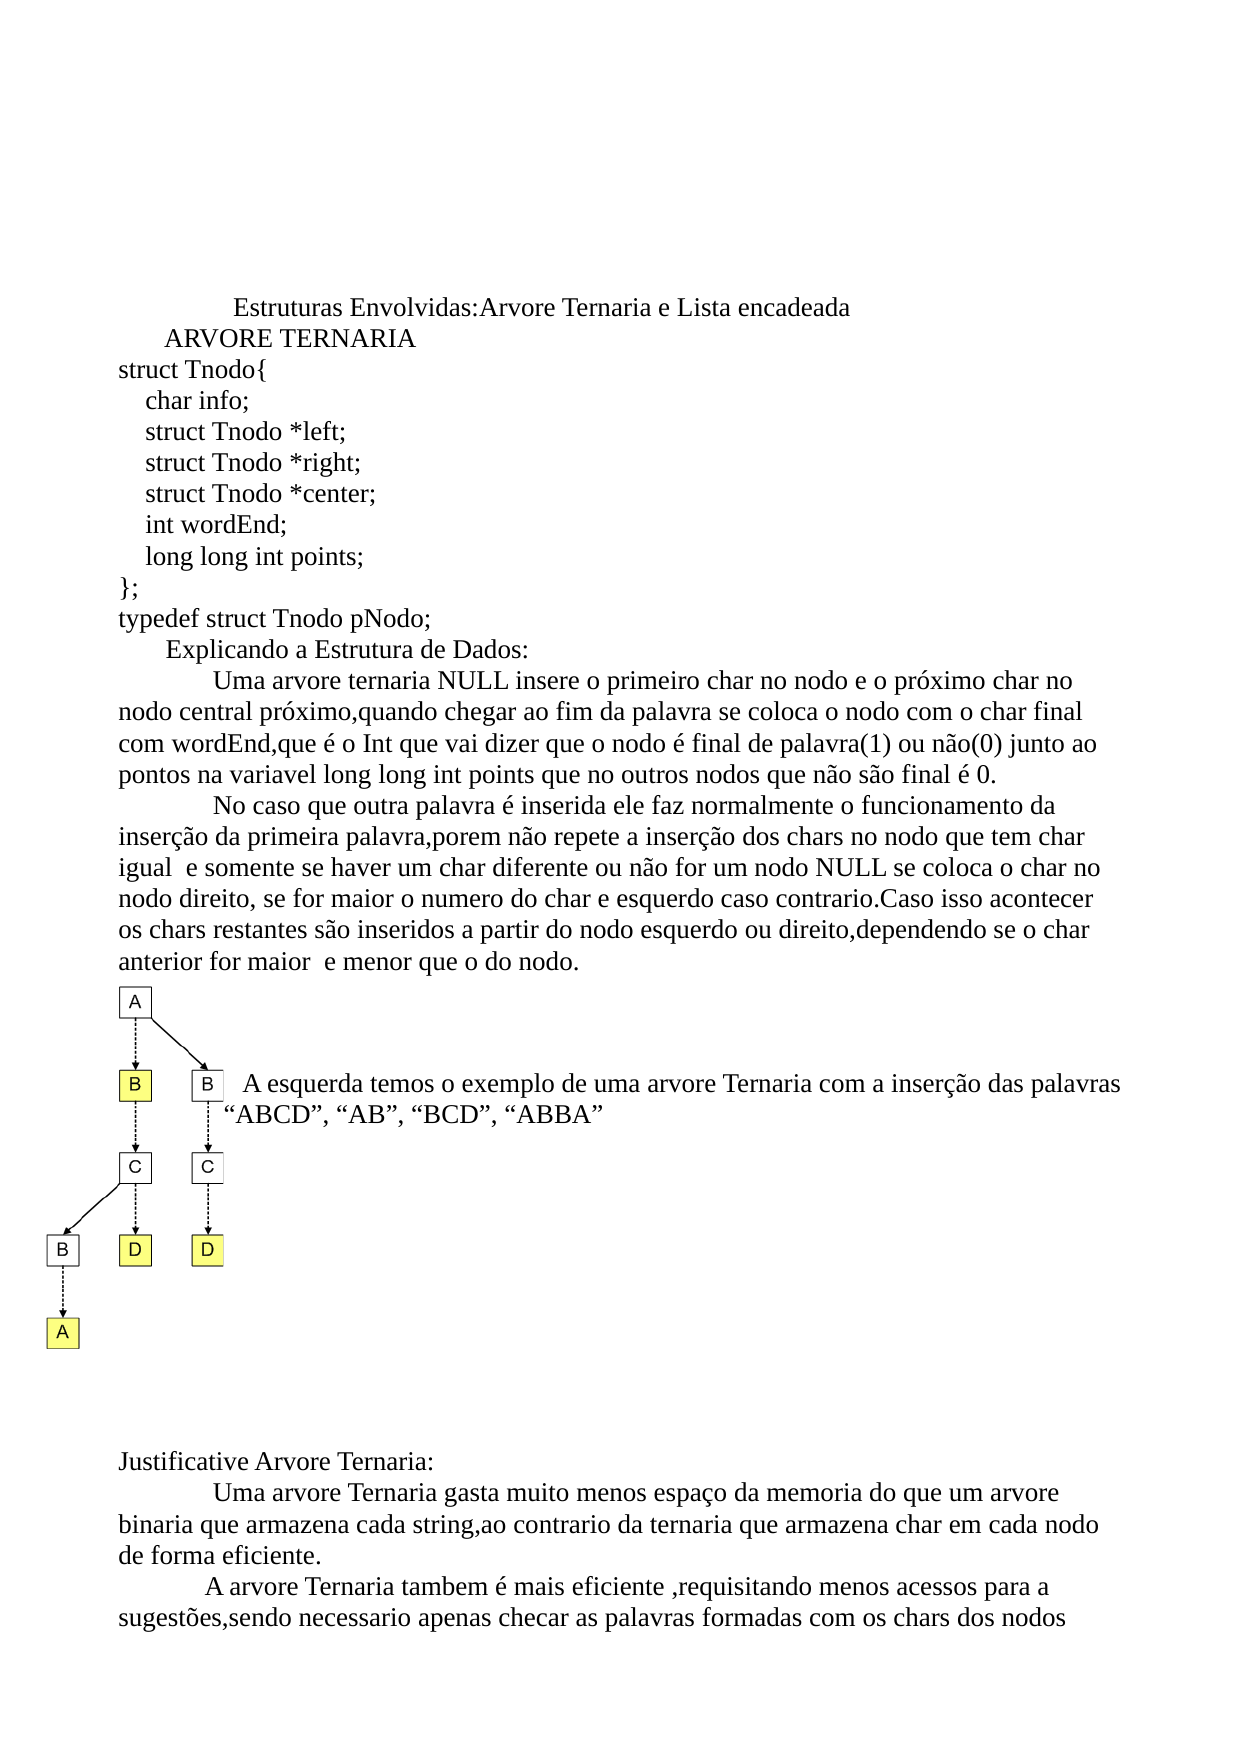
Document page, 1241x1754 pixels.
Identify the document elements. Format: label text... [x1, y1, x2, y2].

text }; [118, 571, 1122, 602]
text Uma arvore Ternaria gasta muito menos espaço da memoria do que um arvore binaria que armazena cada string,ao contrario da ternaria que armazena char em cada nodo de forma eficiente. [118, 1477, 1122, 1570]
text struct Tnodo *right; [118, 446, 1122, 477]
text No caso que outra palavra é inserida ele faz normalmente o funcionamento da inserção da primeira palavra,porem não repete a inserção dos chars no nodo que tem char igual e somente se haver um char diferente ou não for um nodo NULL se coloca o char no nodo direito, se for maior o numero do char e esquerdo caso contrario.Caso isso acontecer os chars restantes são inseridos a partir do nodo esquerdo ou direito,dependendo se o char anterior for maior e menor que o do nodo. [118, 789, 1122, 976]
text Uma arvore ternaria NULL insere o primeiro char no nodo e o próximo char no nodo central próximo,quando chegar ao fim da palavra se coloca o nodo com o char final com wordEnd,que é o Int que vai dizer que o nodo é final de palavra(1) ou não(0) junto ao pontos na variavel long long int points que no outros nodos que não são final é 0. [118, 664, 1122, 789]
picture [46, 986, 224, 1349]
text typedef struct Tnodo pNodo; [118, 602, 1122, 633]
text long long int points; [118, 540, 1122, 571]
text Explicando a Estrutura de Dados: [118, 633, 1122, 664]
text struct Tnodo *left; [118, 415, 1122, 446]
text Estruturas Envolvidas:Arvore Ternaria e Lista encadeada [118, 291, 1122, 322]
text ARVORE TERNARIA [118, 322, 1122, 353]
text struct Tnodo{ [118, 353, 1122, 384]
text char info; [118, 384, 1122, 415]
text int wordEnd; [118, 509, 1122, 540]
text A arvore Ternaria tambem é mais eficiente ,requisitando menos acessos para a sugestões,sendo necessario apenas checar as palavras formadas com os chars dos nodos [118, 1570, 1122, 1632]
text struct Tnodo *center; [118, 477, 1122, 509]
text A esquerda temos o exemplo de uma arvore Ternaria com a inserção das palavras [224, 1067, 1122, 1098]
text “ABCD”, “AB”, “BCD”, “ABBA” [224, 1098, 1122, 1129]
text Justificative Arvore Ternaria: [118, 1445, 1122, 1477]
